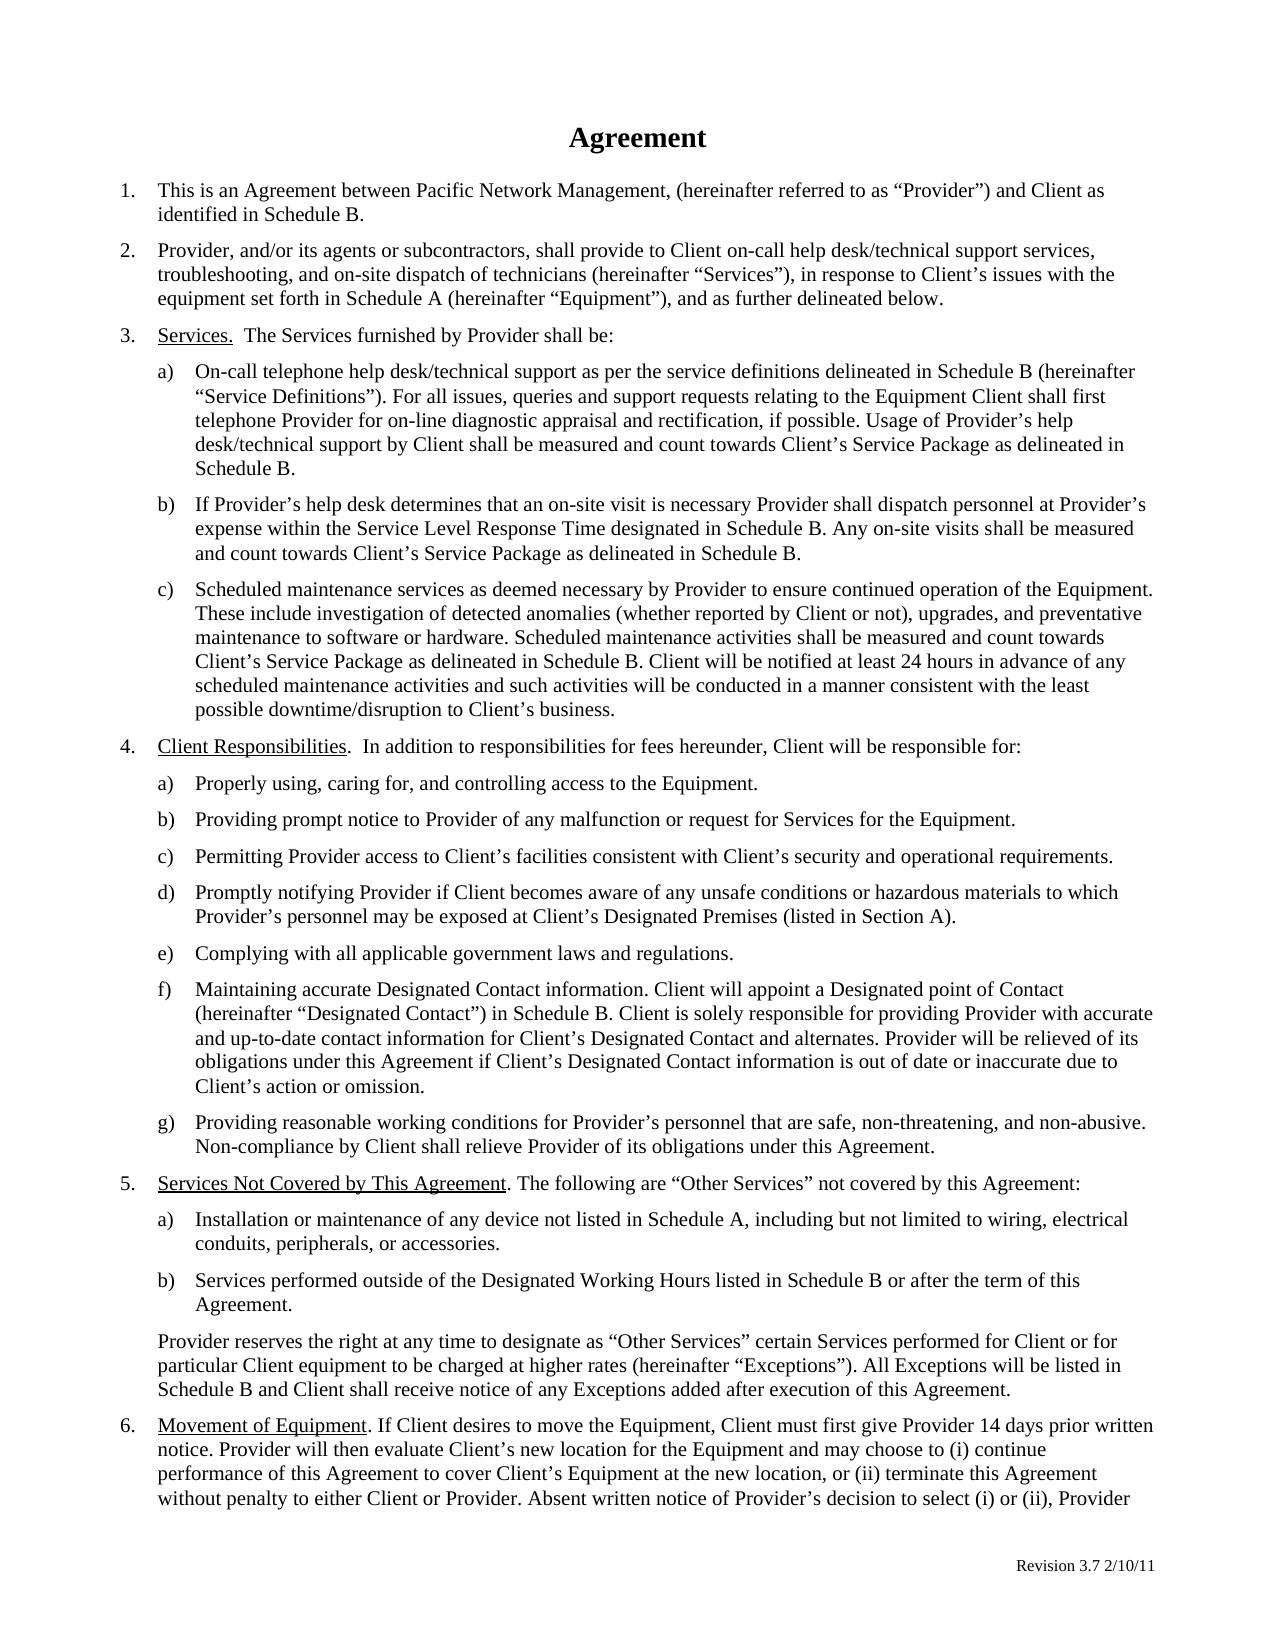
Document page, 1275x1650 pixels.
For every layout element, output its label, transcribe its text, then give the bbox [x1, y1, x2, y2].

list Permitting Provider access to Client’s facilities consistent with Client’s security and operational requirements. [157, 843, 1155, 868]
list Scheduled maintenance services as deemed necessary by Provider to ensure continued operation of the Equipment. These include investigation of detected anomalies (whether reported by Client or not), upgrades, and preventative maintenance to software or hardware. Scheduled maintenance activities shall be measured and count towards Client’s Service Package as delineated in Schedule B. Client will be notified at least 24 hours in advance of any scheduled maintenance activities and such activities will be conducted in a manner consistent with the least possible downtime/disruption to Client’s business. [157, 577, 1155, 721]
list Providing reasonable working conditions for Provider’s personnel that are safe, non-threatening, and non-abusive. Non-compliance by Client shall relieve Provider of its obligations under this Agreement. [157, 1110, 1155, 1158]
subtitle Agreement [120, 120, 1155, 153]
list Complying with all applicable government laws and regulations. [157, 941, 1155, 965]
text Provider reserves the right at any time to designate as “Other Services” certain Services performed for Client or for particular Client equipment to be charged at higher rates (hereinafter “Exceptions”). All Exceptions will be listed in Schedule B and Client shall receive notice of any Exceptions added after execution of this Agreement. [157, 1328, 1155, 1401]
list Installation or maintenance of any device not listed in Schedule A, including but not limited to wiring, electrical conduits, peripherals, or accessories. [157, 1207, 1155, 1255]
list Services performed outside of the Designated Working Hours listed in Schedule B or after the term of this Agreement. [157, 1268, 1155, 1316]
list On-call telephone help desk/technical support as per the service definitions delineated in Schedule B (hereinafter “Service Definitions”). For all issues, queries and support requests relating to the Equipment Client shall first telephone Provider for on-line diagnostic appraisal and rectification, if possible. Usage of Provider’s help desk/technical support by Client shall be measured and count towards Client’s Service Package as delineated in Schedule B. [157, 359, 1155, 480]
list Services Not Covered by This Agreement. The following are “Other Services” not covered by this Agreement: [120, 1171, 1155, 1195]
list Providing prompt notice to Provider of any malfunction or request for Services for the Equipment. [157, 807, 1155, 831]
list Maintaining accurate Designated Contact information. Client will appoint a Designated point of Contact (hereinafter “Designated Contact”) in Schedule B. Client is solely responsible for providing Provider with accurate and up-to-date contact information for Client’s Designated Contact and alternates. Provider will be relieved of its obligations under this Agreement if Client’s Designated Contact information is out of date or inaccurate due to Client’s action or omission. [157, 977, 1155, 1098]
list Client Responsibilities. In addition to responsibilities for fees hereunder, Client will be responsible for: [120, 734, 1155, 758]
list If Provider’s help desk determines that an on-site visit is necessary Provider shall dispatch personnel at Provider’s expense within the Service Level Response Time designated in Schedule B. Any on-site visits shall be measured and count towards Client’s Service Package as delineated in Schedule B. [157, 492, 1155, 564]
list Services. The Services furnished by Provider shall be: [120, 323, 1155, 347]
list Movement of Equipment. If Client desires to move the Equipment, Client must first give Provider 14 days prior written notice. Provider will then evaluate Client’s new location for the Equipment and may choose to (i) continue performance of this Agreement to cover Client’s Equipment at the new location, or (ii) terminate this Agreement without penalty to either Client or Provider. Absent written notice of Provider’s decision to select (i) or (ii), Provider [120, 1413, 1155, 1509]
list Provider, and/or its agents or subcontractors, shall provide to Client on-call help desk/technical support services, troubleshooting, and on-site dispatch of technicians (hereinafter “Services”), in response to Client’s issues with the equipment set forth in Schedule A (hereinafter “Equipment”), and as further delineated below. [120, 238, 1155, 310]
list Properly using, caring for, and controlling access to the Equipment. [157, 770, 1155, 794]
list Promptly notifying Provider if Client becomes aware of any unsafe conditions or hazardous materials to which Provider’s personnel may be exposed at Client’s Designated Premises (listed in Section A). [157, 880, 1155, 928]
list This is an Agreement between Pacific Network Management, (hereinafter referred to as “Provider”) and Client as identified in Schedule B. [120, 178, 1155, 226]
